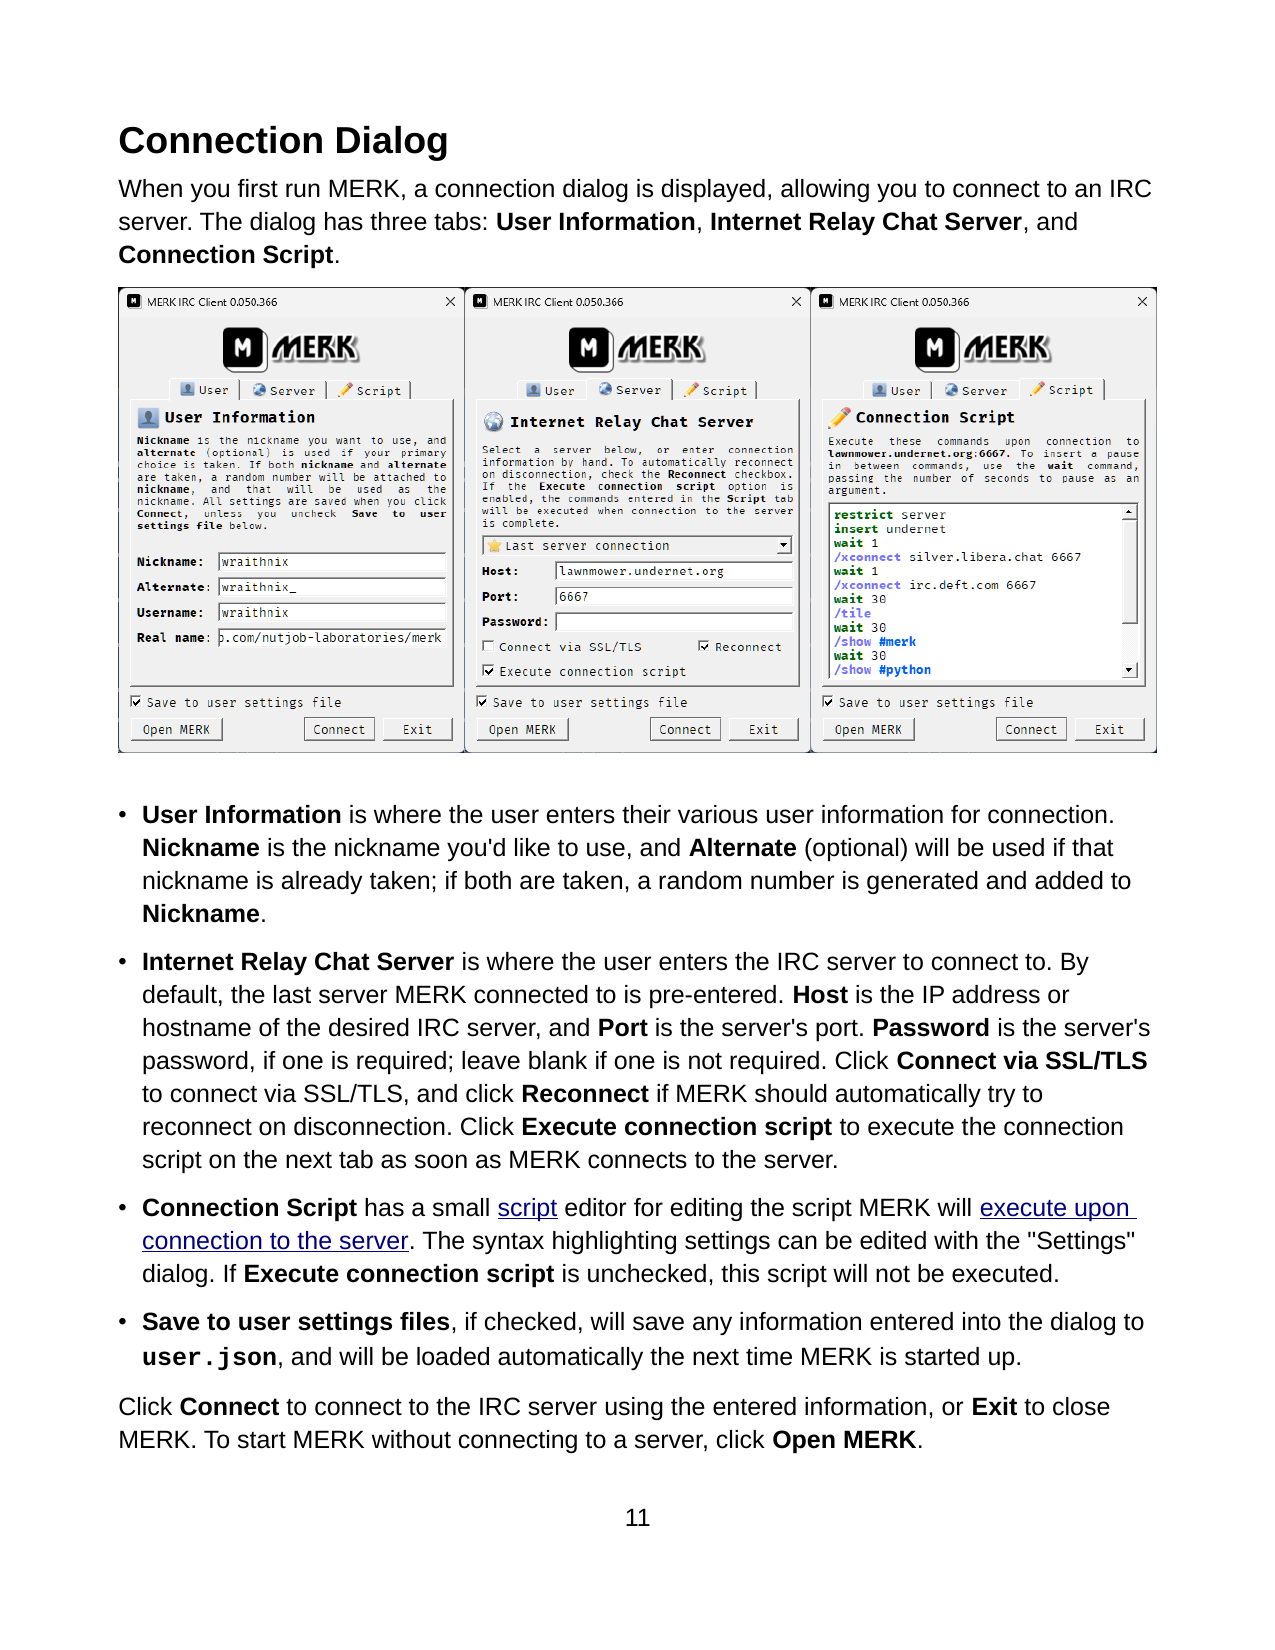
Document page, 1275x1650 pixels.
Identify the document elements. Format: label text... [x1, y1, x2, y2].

text When you first run MERK, a connection dialog is displayed, allowing you to connect to an IRC server. The dialog has three tabs: User Information, Internet Relay Chat Server, and Connection Script. [118, 174, 1157, 268]
list User Information is where the user enters their various user information for connection. Nickname is the nickname you'd like to use, and Alternate (optional) will be used if that nickname is already taken; if both are taken, a random number is generated and added to Nickname. [118, 800, 1157, 928]
text Click Connect to connect to the IRC server using the entered information, or Exit to close MERK. To start MERK without connecting to a server, click Open MERK. [118, 1392, 1157, 1453]
list Save to user settings files, if checked, will save any information entered into the dialog to user.json, and will be loaded automatically the next time MERK is started up. [118, 1306, 1157, 1373]
subtitle Connection Dialog [118, 118, 1157, 161]
list Connection Script has a small script editor for editing the script MERK will execute upon connection to the server. The syntax highlighting settings can be edited with the "Settings" dialog. If Execute connection script is unchecked, this script will not be executed. [118, 1193, 1157, 1288]
picture [118, 287, 1157, 753]
list Internet Relay Chat Server is where the user enters the IRC server to connect to. By default, the last server MERK connected to is pre-entered. Host is the IP address or hostname of the desired IRC server, and Port is the server's port. Password is the server's password, if one is required; leave blank if one is not required. Click Connect via SSL/TLS to connect via SSL/TLS, and click Reconnect if MERK should automatically try to reconnect on disconnection. Click Execute connection script to execute the connection script on the next tab as soon as MERK connects to the server. [118, 947, 1157, 1174]
